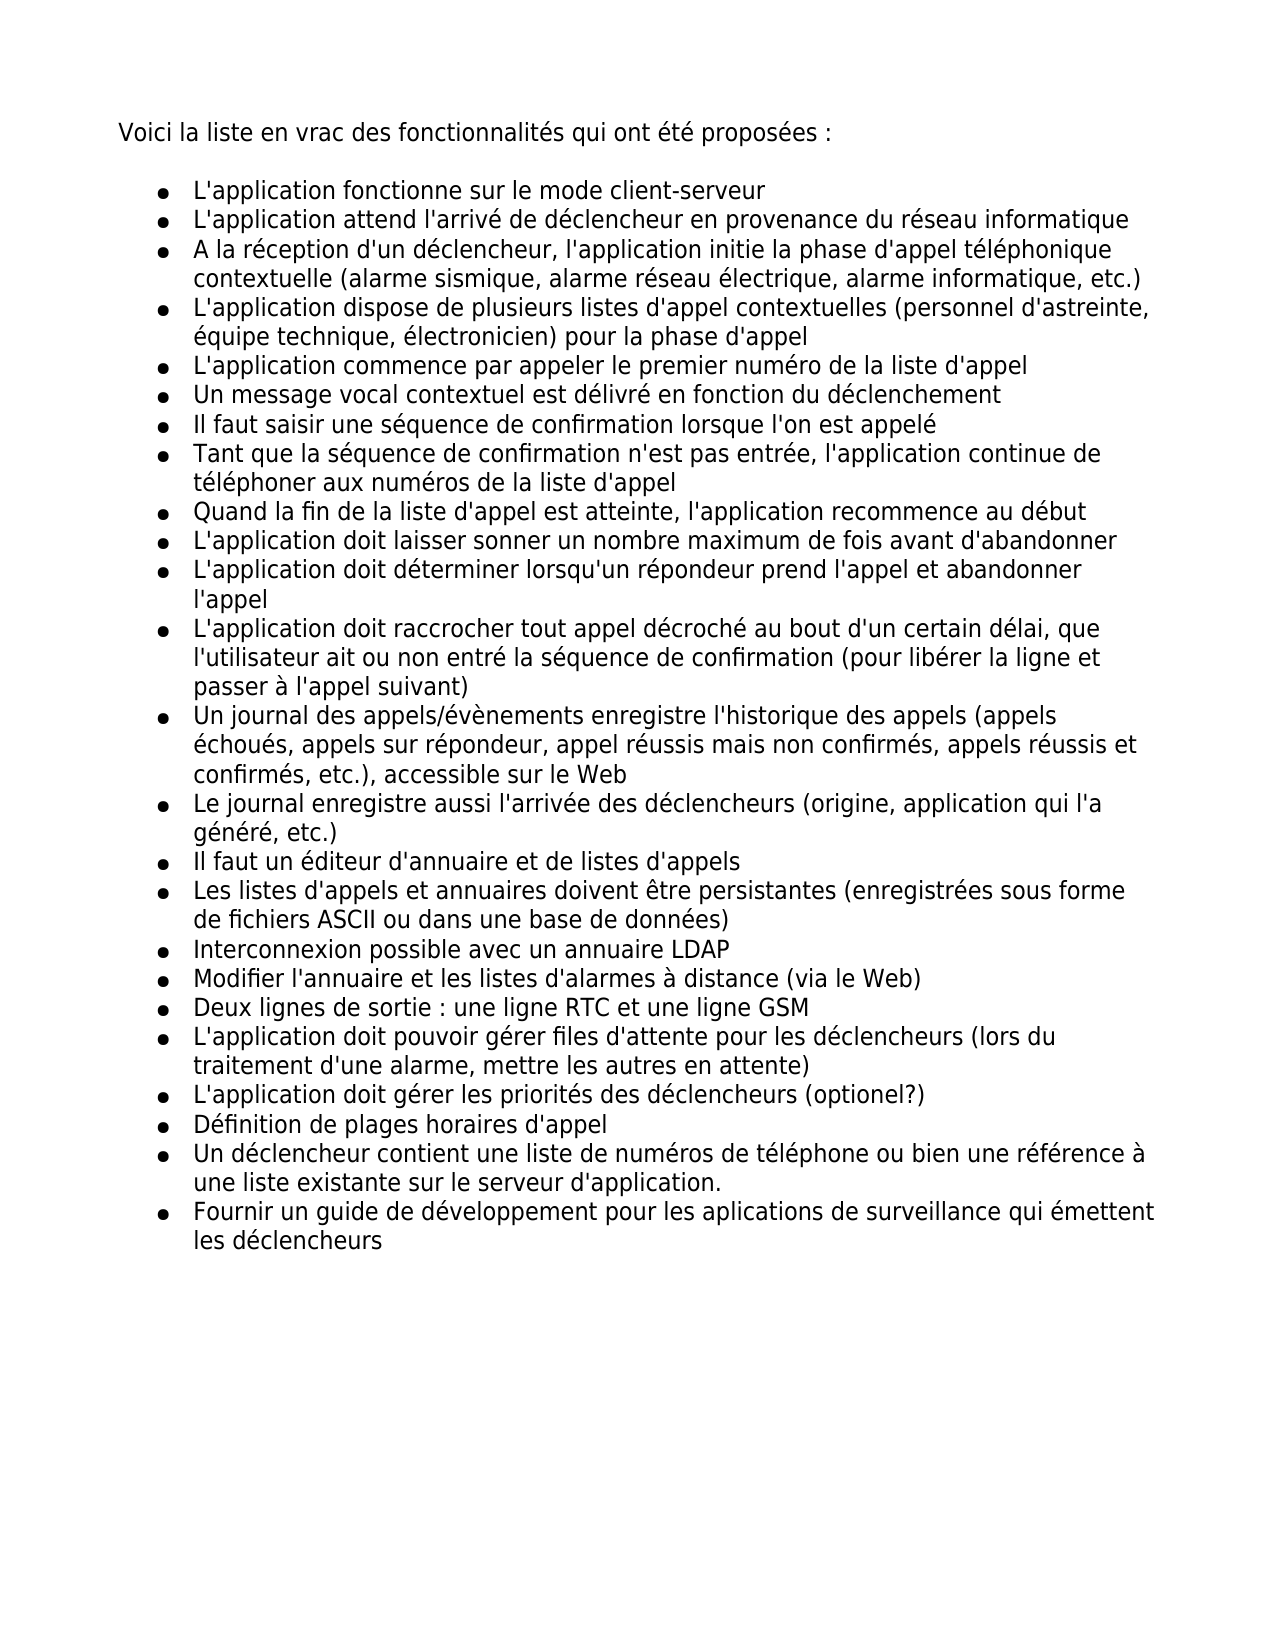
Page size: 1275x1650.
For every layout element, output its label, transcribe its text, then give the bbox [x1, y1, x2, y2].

list Un message vocal contextuel est délivré en fonction du déclenchement [156, 381, 1157, 410]
list Quand la fin de la liste d'appel est atteinte, l'application recommence au début [156, 497, 1157, 526]
text Voici la liste en vrac des fonctionnalités qui ont été proposées : [118, 118, 1157, 147]
list Un journal des appels/évènements enregistre l'historique des appels (appels échoués, appels sur répondeur, appel réussis mais non confirmés, appels réussis et confirmés, etc.), accessible sur le Web [156, 701, 1157, 789]
list Fournir un guide de développement pour les aplications de surveillance qui émettent les déclencheurs [156, 1197, 1157, 1256]
list Il faut saisir une séquence de confirmation lorsque l'on est appelé [156, 410, 1157, 439]
list L'application doit gérer les priorités des déclencheurs (optionel?) [156, 1081, 1157, 1110]
list Définition de plages horaires d'appel [156, 1110, 1157, 1139]
list Interconnexion possible avec un annuaire LDAP [156, 935, 1157, 964]
list L'application attend l'arrivé de déclencheur en provenance du réseau informatique [156, 206, 1157, 235]
list L'application fonctionne sur le mode client-serveur [156, 176, 1157, 206]
list Modifier l'annuaire et les listes d'alarmes à distance (via le Web) [156, 964, 1157, 993]
list L'application doit déterminer lorsqu'un répondeur prend l'appel et abandonner l'appel [156, 556, 1157, 614]
list Tant que la séquence de confirmation n'est pas entrée, l'application continue de téléphoner aux numéros de la liste d'appel [156, 439, 1157, 497]
list L'application dispose de plusieurs listes d'appel contextuelles (personnel d'astreinte, équipe technique, électronicien) pour la phase d'appel [156, 293, 1157, 351]
list L'application doit raccrocher tout appel décroché au bout d'un certain délai, que l'utilisateur ait ou non entré la séquence de confirmation (pour libérer la ligne et passer à l'appel suivant) [156, 614, 1157, 701]
list L'application doit pouvoir gérer files d'attente pour les déclencheurs (lors du traitement d'une alarme, mettre les autres en attente) [156, 1022, 1157, 1081]
list L'application commence par appeler le premier numéro de la liste d'appel [156, 351, 1157, 381]
list Le journal enregistre aussi l'arrivée des déclencheurs (origine, application qui l'a généré, etc.) [156, 789, 1157, 847]
list Un déclencheur contient une liste de numéros de téléphone ou bien une référence à une liste existante sur le serveur d'application. [156, 1139, 1157, 1197]
list Deux lignes de sortie : une ligne RTC et une ligne GSM [156, 993, 1157, 1022]
list Il faut un éditeur d'annuaire et de listes d'appels [156, 847, 1157, 876]
list Les listes d'appels et annuaires doivent être persistantes (enregistrées sous forme de fichiers ASCII ou dans une base de données) [156, 876, 1157, 935]
list L'application doit laisser sonner un nombre maximum de fois avant d'abandonner [156, 526, 1157, 556]
list A la réception d'un déclencheur, l'application initie la phase d'appel téléphonique contextuelle (alarme sismique, alarme réseau électrique, alarme informatique, etc.) [156, 235, 1157, 293]
